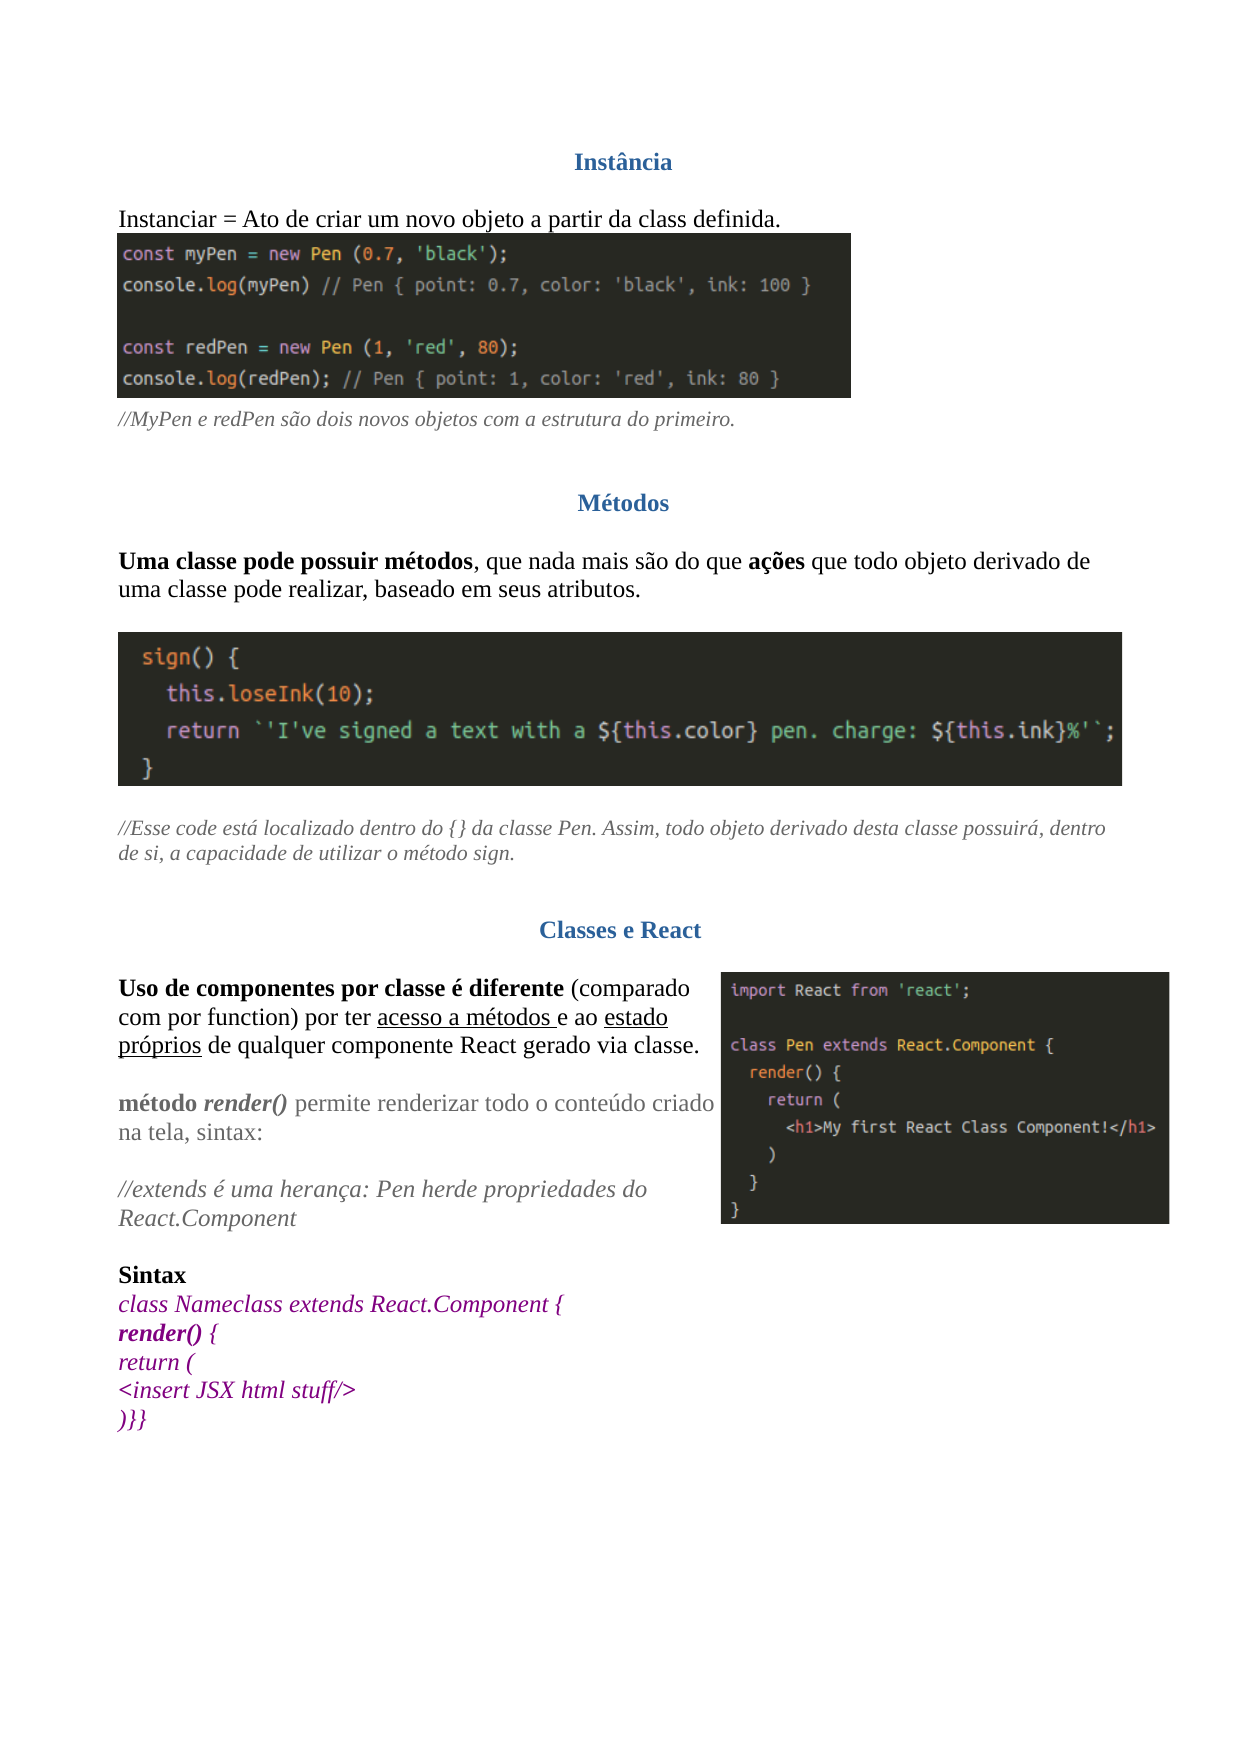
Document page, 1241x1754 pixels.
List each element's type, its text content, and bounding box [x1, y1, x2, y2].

picture [118, 632, 1123, 786]
text Classes e React [118, 916, 1122, 944]
text Instanciar = Ato de criar um novo objeto a partir da class definida. [118, 204, 1122, 233]
text )}} [118, 1404, 1122, 1433]
text <insert JSX html stuff/> [118, 1376, 1122, 1404]
text return ( [118, 1347, 1122, 1376]
text Uso de componentes por classe é diferente (comparado com por function) por ter acesso a métodos e ao estado próprios de qualquer componente React gerado via classe. [118, 973, 720, 1059]
text método render() permite renderizar todo o conteúdo criado na tela, sintax: [118, 1088, 720, 1146]
text //extends é uma herança: Pen herde propriedades do React.Component [118, 1174, 1122, 1232]
text Sintax [118, 1261, 1122, 1289]
text Instância [118, 147, 1122, 176]
text Métodos [118, 488, 1122, 517]
text //MyPen e redPen são dois novos objetos com a estrutura do primeiro. [118, 406, 1122, 431]
picture [720, 972, 1170, 1224]
text //Esse code está localizado dentro do {} da classe Pen. Assim, todo objeto derivado desta classe possuirá, dentro de si, a capacidade de utilizar o método sign. [118, 815, 1122, 865]
text class Nameclass extends React.Component { [118, 1289, 1122, 1318]
text Uma classe pode possuir métodos, que nada mais são do que ações que todo objeto derivado de uma classe pode realizar, baseado em seus atributos. [118, 546, 1122, 603]
text render() { [118, 1318, 1122, 1347]
picture [117, 233, 851, 398]
